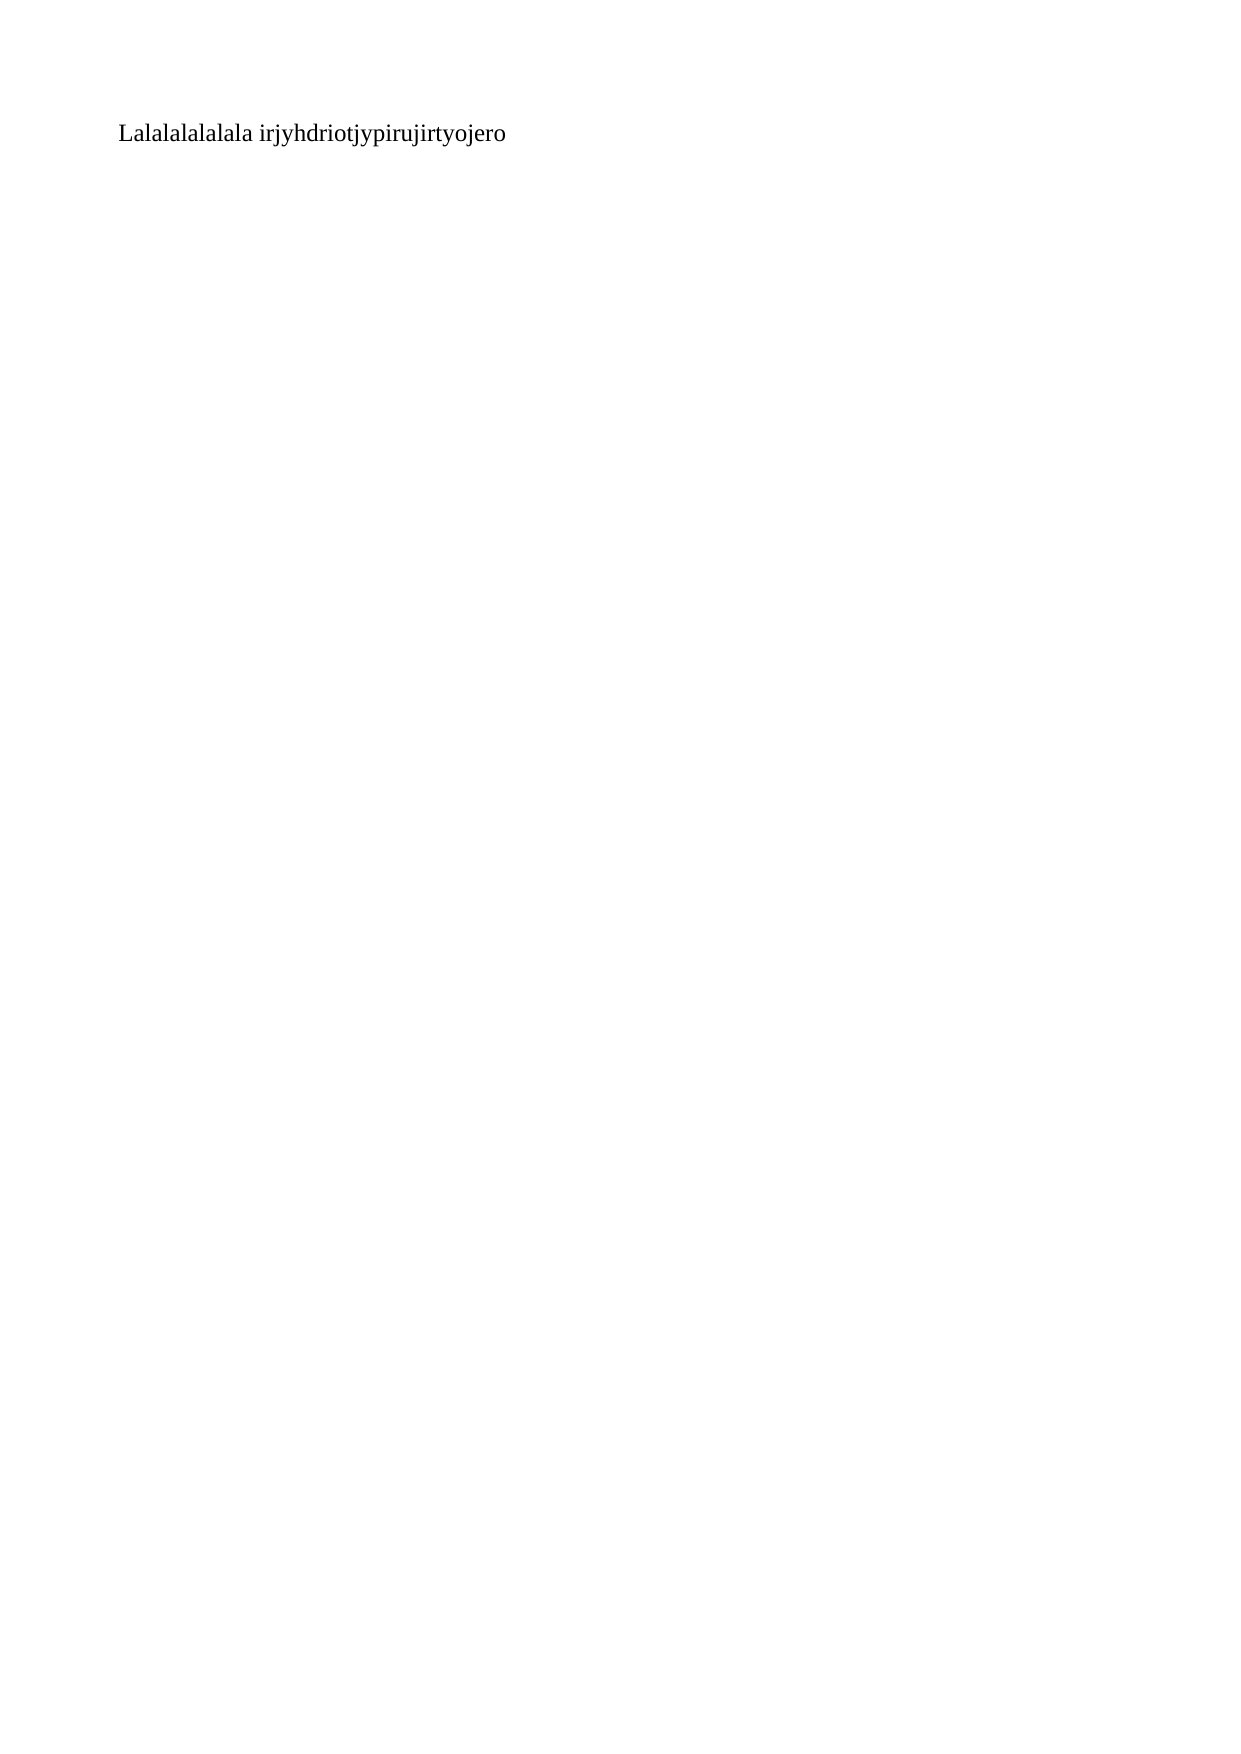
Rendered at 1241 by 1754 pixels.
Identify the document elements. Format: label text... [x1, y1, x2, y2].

text Lalalalalalala irjyhdriotjypirujirtyojero [118, 118, 1122, 147]
